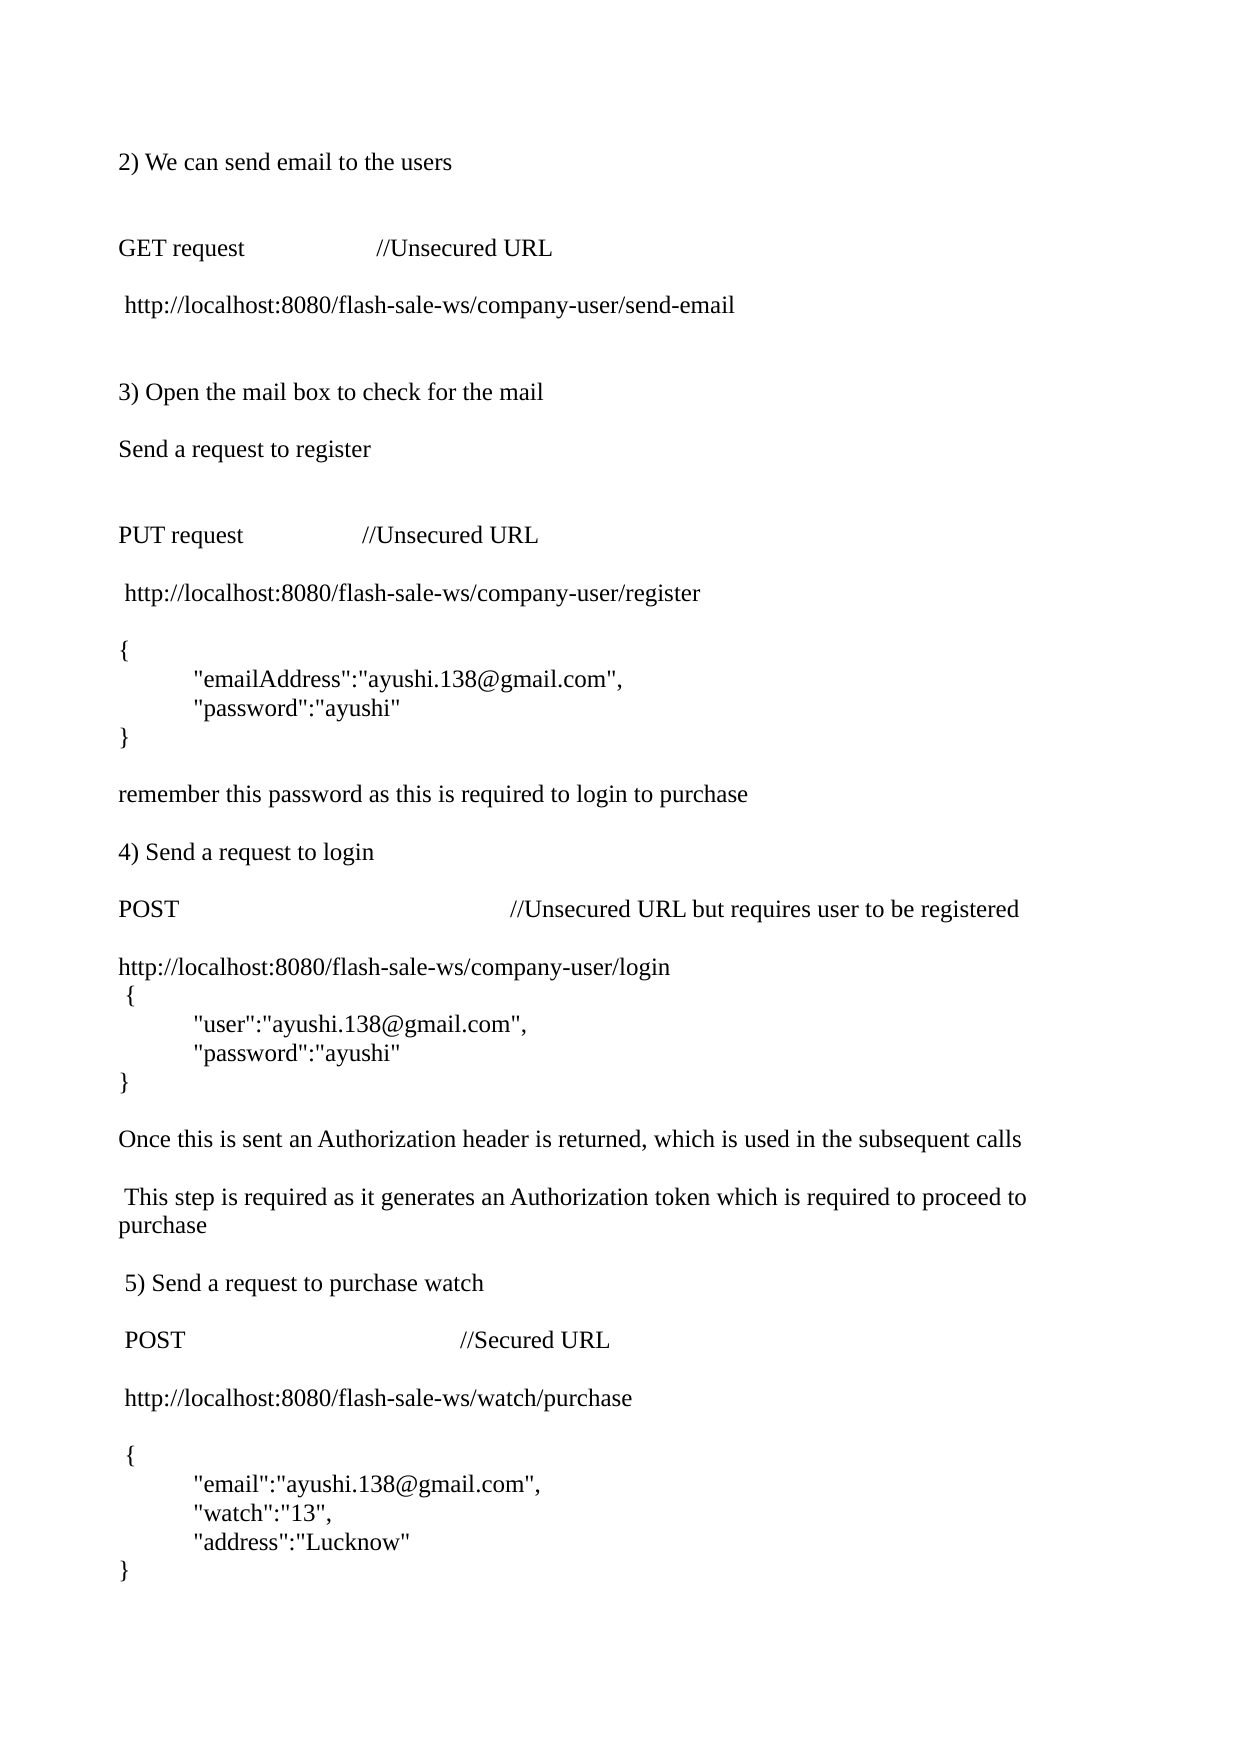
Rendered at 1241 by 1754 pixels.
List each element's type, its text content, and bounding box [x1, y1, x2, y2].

text { [118, 636, 1122, 664]
text http://localhost:8080/flash-sale-ws/company-user/register [118, 578, 1122, 607]
text "emailAddress":"ayushi.138@gmail.com", [118, 664, 1122, 693]
text 3) Open the mail box to check for the mail [118, 377, 1122, 406]
text "user":"ayushi.138@gmail.com", [118, 1009, 1122, 1038]
text This step is required as it generates an Authorization token which is required to proceed to purchase [118, 1182, 1122, 1239]
text POST //Unsecured URL but requires user to be registered [118, 894, 1122, 923]
text "address":"Lucknow" [118, 1527, 1122, 1556]
text remember this password as this is required to login to purchase [118, 779, 1122, 808]
text http://localhost:8080/flash-sale-ws/company-user/send-email [118, 291, 1122, 319]
text { [118, 1441, 1122, 1469]
text Once this is sent an Authorization header is returned, which is used in the subsequent calls [118, 1124, 1122, 1153]
text } [118, 1067, 1122, 1096]
text } [118, 1556, 1122, 1584]
text 4) Send a request to login [118, 837, 1122, 866]
text GET request //Unsecured URL [118, 233, 1122, 262]
text } [118, 722, 1122, 751]
text 5) Send a request to purchase watch [118, 1268, 1122, 1297]
text "password":"ayushi" [118, 693, 1122, 722]
text "watch":"13", [118, 1498, 1122, 1527]
text 2) We can send email to the users [118, 147, 1122, 176]
text Send a request to register [118, 434, 1122, 463]
text http://localhost:8080/flash-sale-ws/watch/purchase [118, 1383, 1122, 1412]
text http://localhost:8080/flash-sale-ws/company-user/login [118, 952, 1122, 981]
text POST //Secured URL [118, 1326, 1122, 1354]
text PUT request //Unsecured URL [118, 521, 1122, 549]
text { [118, 981, 1122, 1009]
text "email":"ayushi.138@gmail.com", [118, 1469, 1122, 1498]
text "password":"ayushi" [118, 1038, 1122, 1067]
